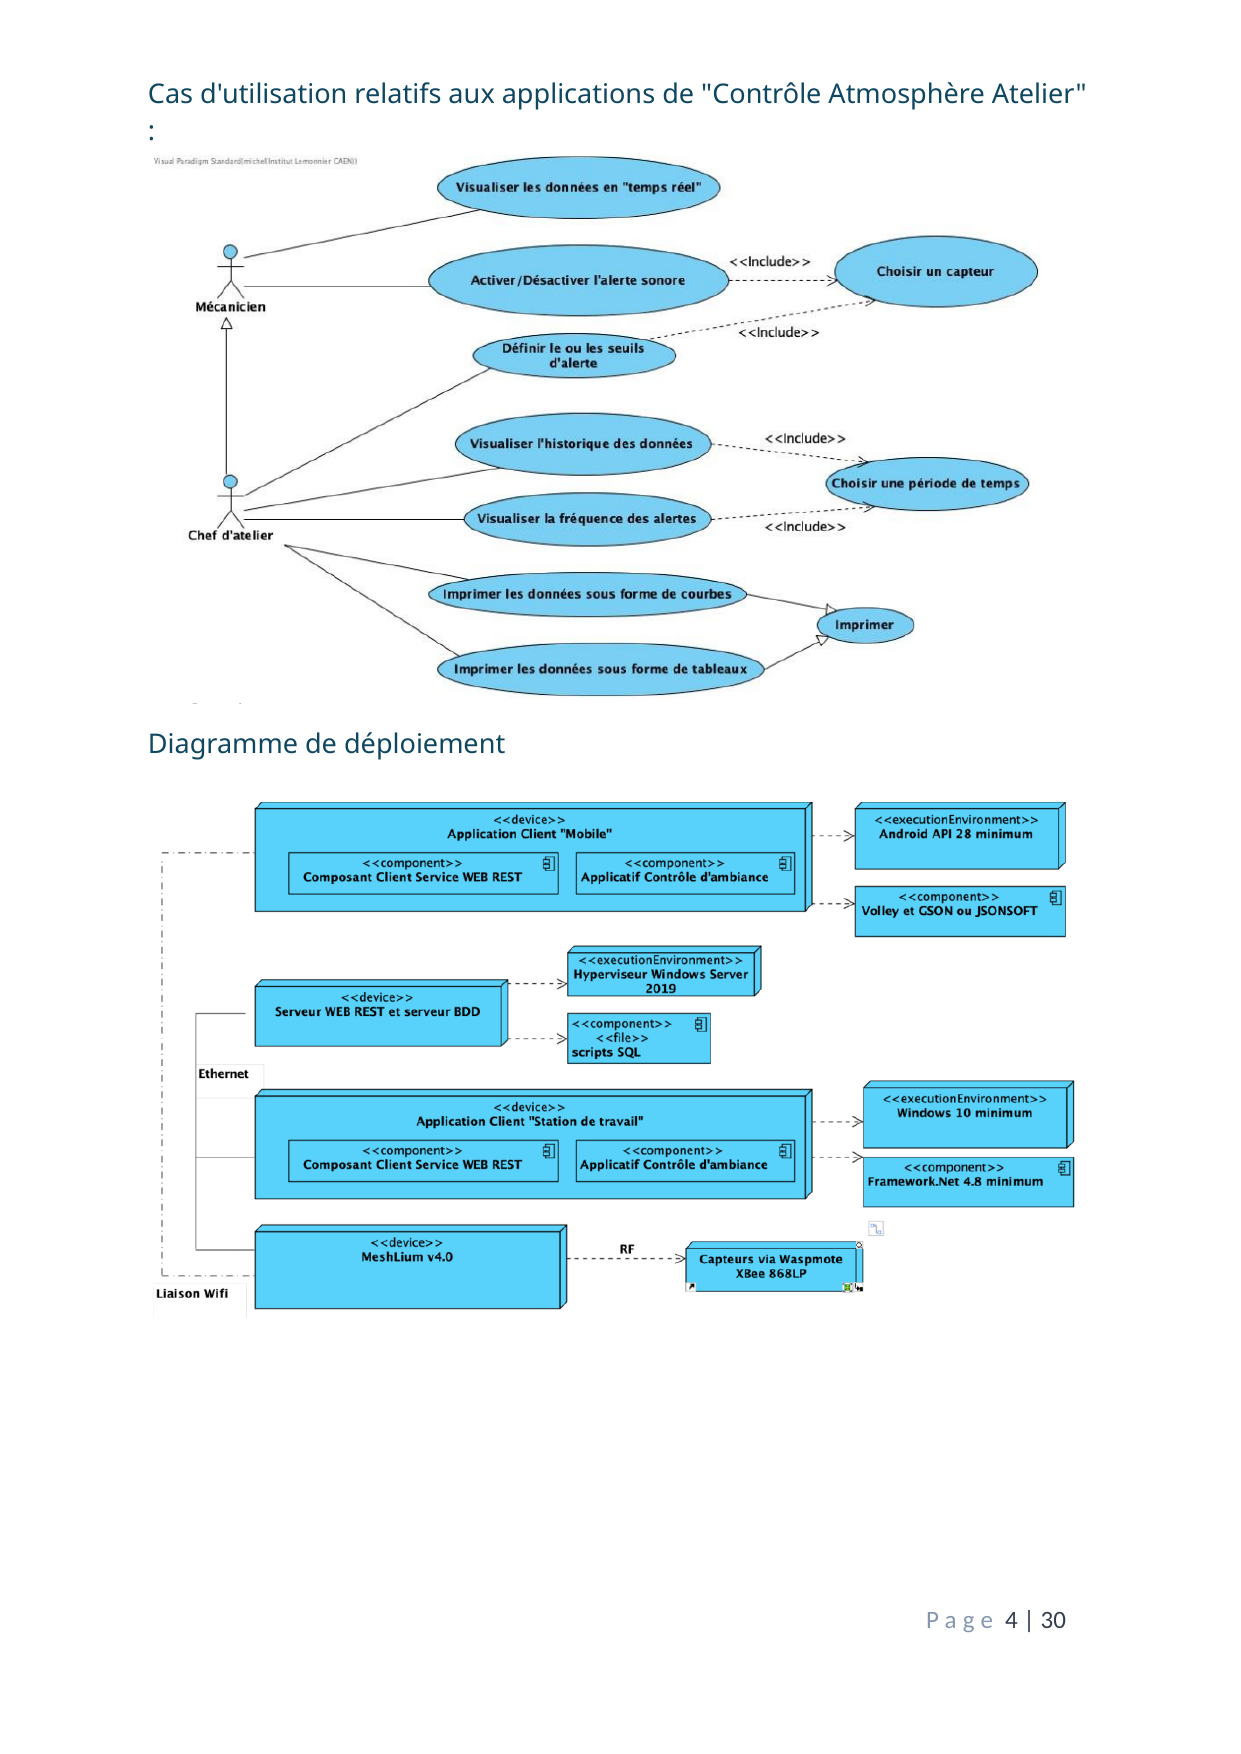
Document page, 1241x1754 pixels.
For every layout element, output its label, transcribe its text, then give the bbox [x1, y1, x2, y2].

subtitle Cas d'utilisation relatifs aux applications de "Contrôle Atmosphère Atelier" : [148, 75, 1093, 149]
subtitle Diagramme de déploiement [148, 724, 1093, 761]
